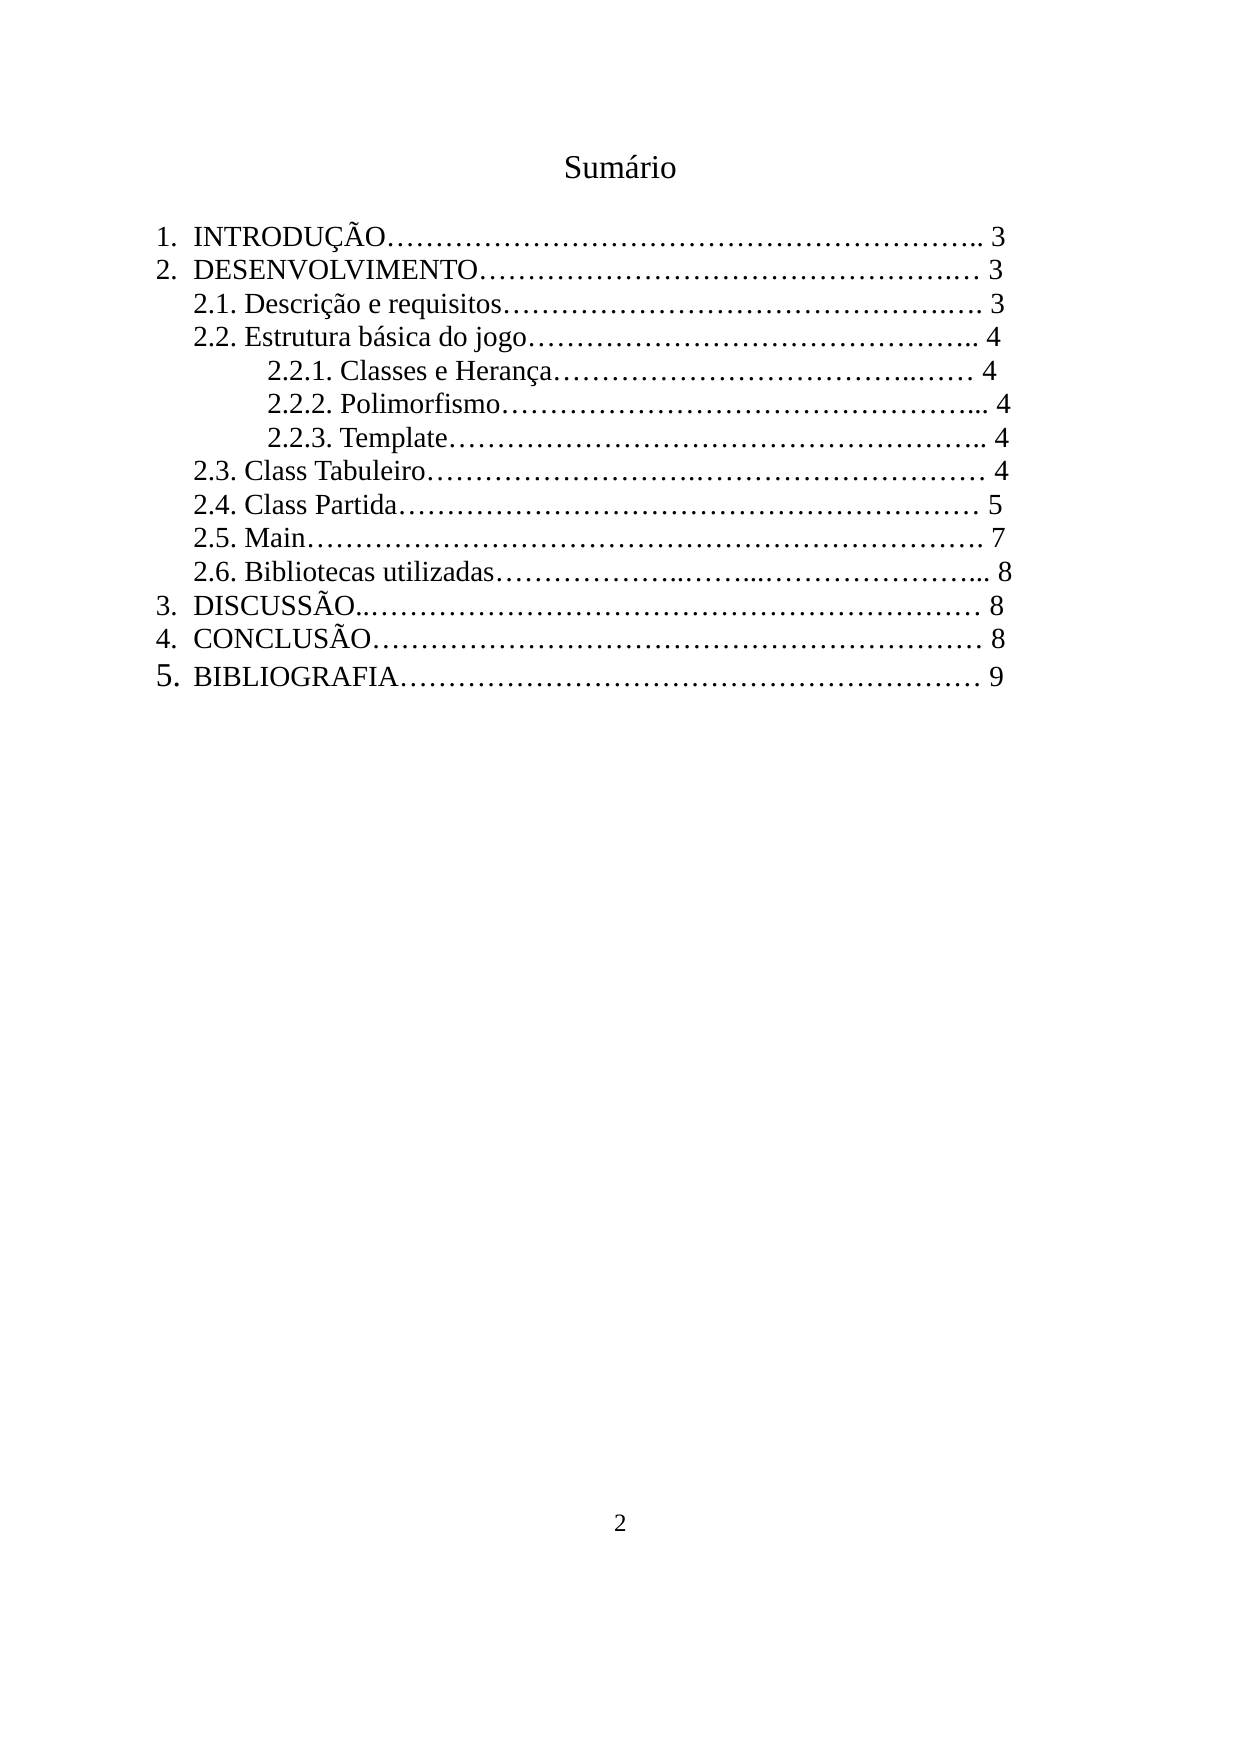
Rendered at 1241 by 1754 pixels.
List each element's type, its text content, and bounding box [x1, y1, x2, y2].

list DESENVOLVIMENTO………………………………………….… 3 2.1. Descrição e requisitos……………………………………….…. 3 2.2. Estrutura básica do jogo……………………………………….. 4 2.2.1. Classes e Herança………………………………..…… 4 2.2.2. Polimorfismo…………………………………………... 4 2.2.3. Template……………………………………………….. 4 [156, 252, 1122, 453]
list INTRODUÇÃO…………………………………………………….. 3 [156, 219, 1122, 252]
list 2.6. Bibliotecas utilizadas………………..……...…………………... 8 [156, 554, 1122, 588]
list BIBLIOGRAFIA…………………………………………………… 9 [156, 655, 1122, 731]
text Sumário [118, 147, 1122, 185]
list CONCLUSÃO……………………………………………………… 8 [156, 621, 1122, 655]
list 2.3. Class Tabuleiro……………………….………………………… 4 2.4. Class Partida…………………………………………………… 5 2.5. Main……………………………………………………………. 7 [156, 453, 1122, 554]
text 2 [118, 1508, 1122, 1536]
list DISCUSSÃO..……………………………………………………… 8 [156, 588, 1122, 621]
